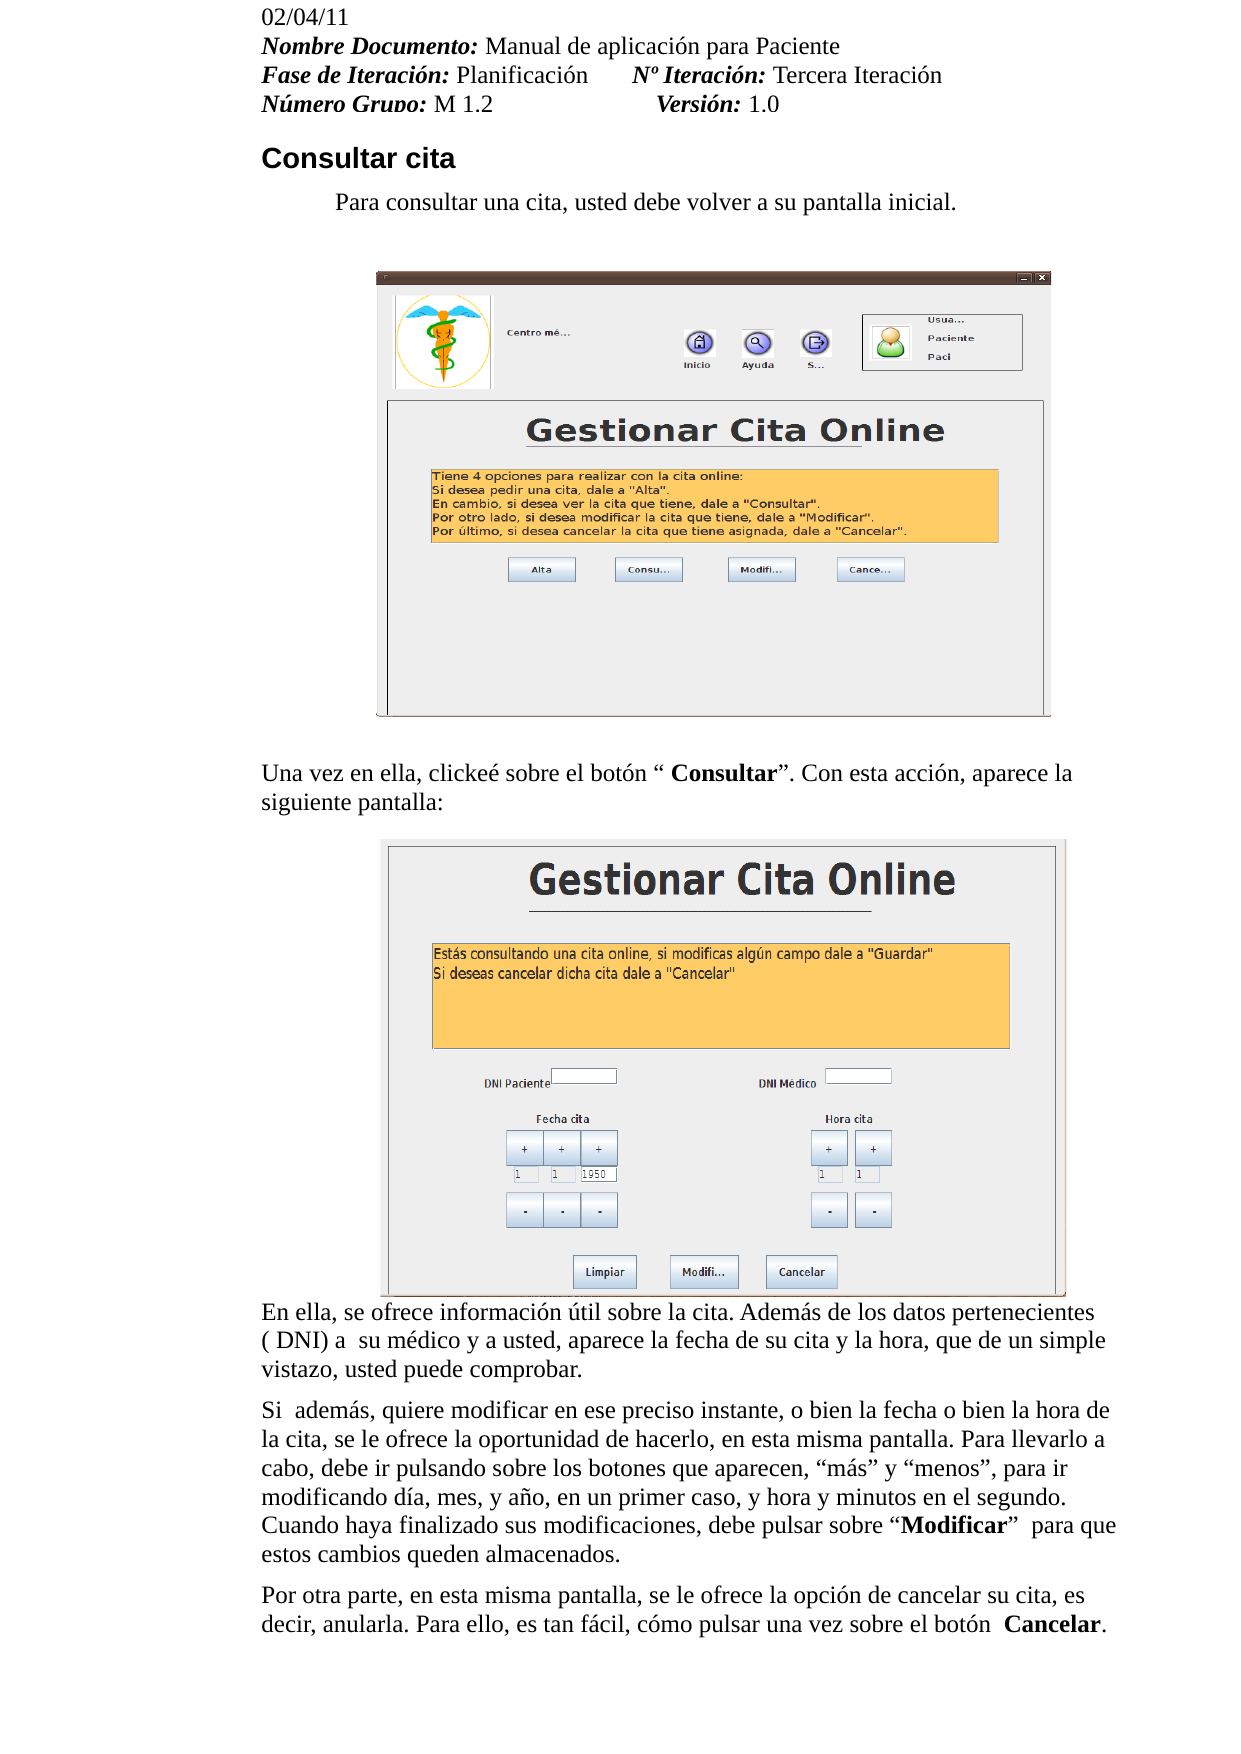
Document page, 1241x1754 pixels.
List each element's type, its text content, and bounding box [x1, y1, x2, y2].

picture [376, 271, 1052, 717]
subtitle Consultar cita [261, 141, 1122, 175]
text Para consultar una cita, usted debe volver a su pantalla inicial. [261, 187, 1122, 216]
text Una vez en ella, clickeé sobre el botón “ Consultar”. Con esta acción, aparece la siguiente pantalla: [261, 758, 1122, 816]
text En ella, se ofrece información útil sobre la cita. Además de los datos pertenecientes ( DNI) a su médico y a usted, aparece la fecha de su cita y la hora, que de un simple vistazo, usted puede comprobar. [261, 828, 1122, 1383]
text Si además, quiere modificar en ese preciso instante, o bien la fecha o bien la hora de la cita, se le ofrece la oportunidad de hacerlo, en esta misma pantalla. Para llevarlo a cabo, debe ir pulsando sobre los botones que aparecen, “más” y “menos”, para ir modificando día, mes, y año, en un primer caso, y hora y minutos en el segundo. Cuando haya finalizado sus modificaciones, debe pulsar sobre “Modificar” para que estos cambios queden almacenados. [261, 1395, 1122, 1568]
picture [380, 839, 1067, 1297]
text Por otra parte, en esta misma pantalla, se le ofrece la opción de cancelar su cita, es decir, anularla. Para ello, es tan fácil, cómo pulsar una vez sobre el botón Cancelar. [261, 1580, 1122, 1638]
